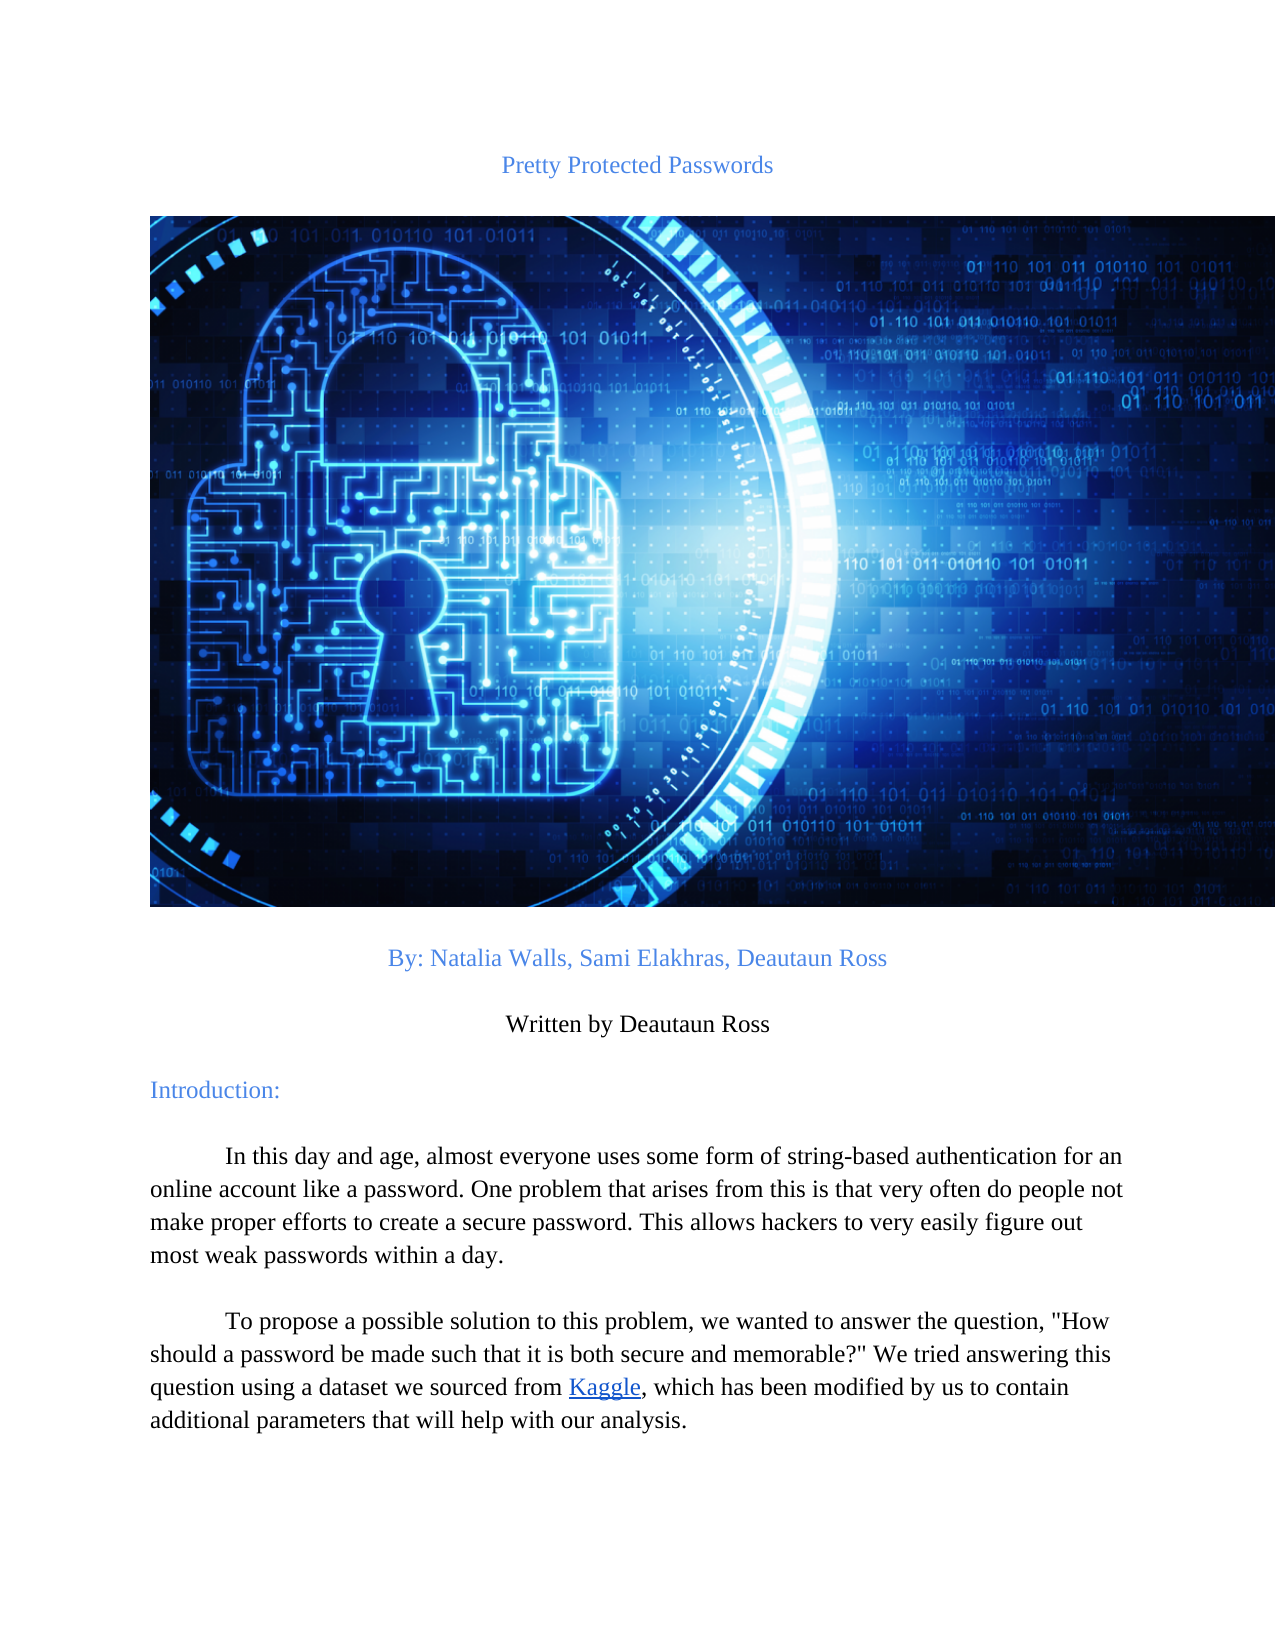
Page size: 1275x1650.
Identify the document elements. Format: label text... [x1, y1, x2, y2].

text In this day and age, almost everyone uses some form of string-based authentication for an online account like a password. One problem that arises from this is that very often do people not make proper efforts to create a secure password. This allows hackers to very easily figure out most weak passwords within a day. [150, 1141, 1125, 1269]
text Introduction: [150, 1075, 1125, 1104]
picture [150, 216, 1275, 907]
text To propose a possible solution to this problem, we wanted to answer the question, "How should a password be made such that it is both secure and memorable?" We tried answering this question using a dataset we sourced from Kaggle, which has been modified by us to contain additional parameters that will help with our analysis. [150, 1306, 1125, 1434]
text Pretty Protected Passwords [150, 150, 1125, 179]
text Written by Deautaun Ross [150, 1009, 1125, 1038]
text By: Natalia Walls, Sami Elakhras, Deautaun Ross [150, 943, 1125, 972]
